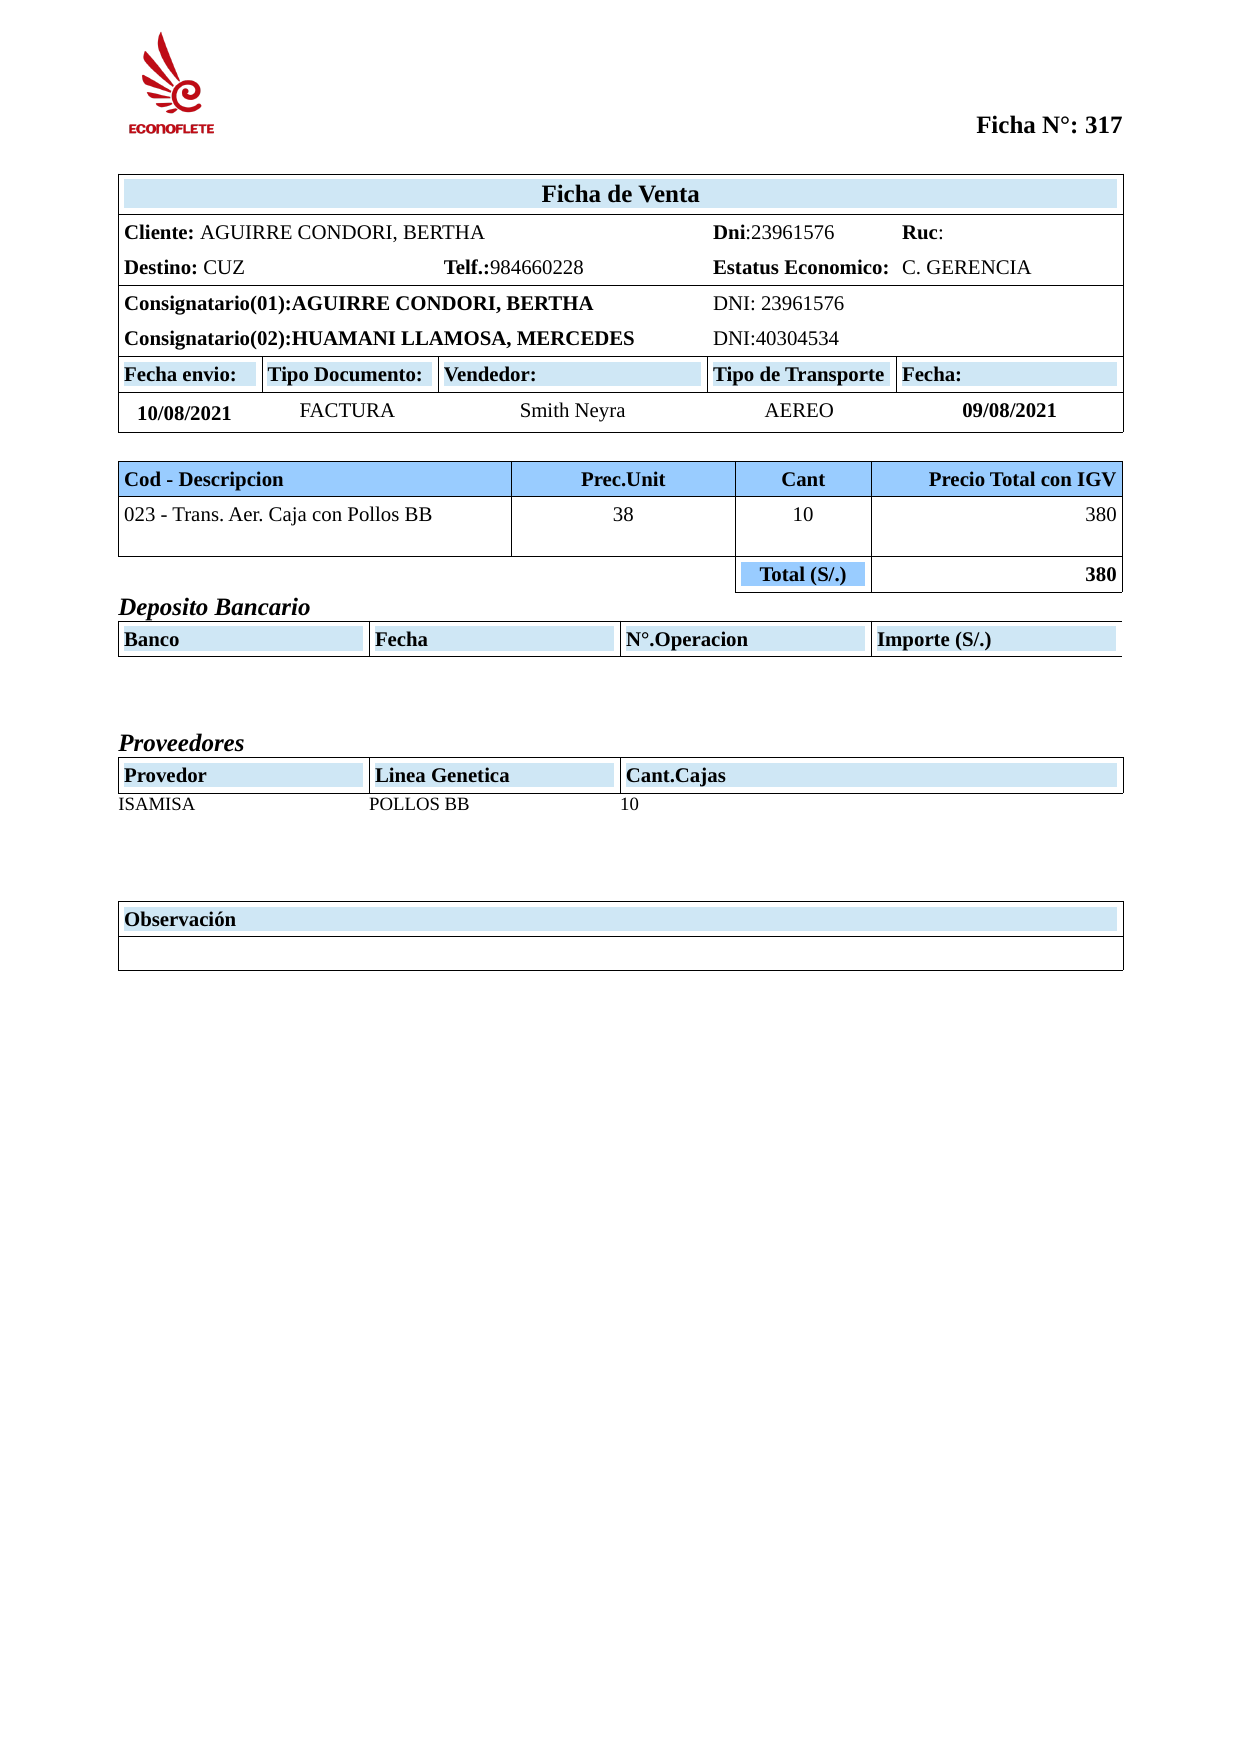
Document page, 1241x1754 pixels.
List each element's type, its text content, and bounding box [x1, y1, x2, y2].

table_cell ISAMISA [118, 794, 369, 814]
table_cell Consignatario(01):AGUIRRE CONDORI, BERTHA [119, 286, 707, 321]
table_header Provedor [119, 758, 369, 793]
table_cell DNI: 23961576 [707, 286, 1123, 321]
text Proveedores [118, 728, 1122, 757]
table_cell [620, 680, 871, 704]
table_cell [620, 836, 1123, 858]
table_cell Tipo Documento: [263, 357, 438, 392]
table_cell Destino: CUZ [119, 249, 438, 285]
table_cell Cliente: AGUIRRE CONDORI, BERTHA [119, 215, 707, 249]
table_cell Dni:23961576 [707, 215, 896, 249]
table_cell [620, 858, 1123, 879]
table_header Importe (S/.) [872, 622, 1122, 656]
table_cell Vendedor: [439, 357, 707, 392]
table_cell Fecha envio: [119, 357, 262, 392]
table_cell [511, 557, 735, 592]
table_cell 09/08/2021 [896, 393, 1123, 432]
table_cell [620, 815, 1123, 836]
table_cell [118, 680, 369, 704]
table_cell 10 [620, 794, 1123, 814]
table_cell [369, 815, 620, 836]
table_cell DNI:40304534 [707, 321, 1123, 356]
table_cell [620, 657, 871, 680]
table_cell [369, 657, 620, 680]
table_cell 380 [872, 557, 1122, 592]
table_cell [871, 680, 1122, 704]
table_cell 10/08/2021 [119, 393, 262, 432]
table_header Ficha de Venta [119, 175, 1123, 214]
table_cell [118, 858, 369, 879]
table_cell [118, 836, 369, 858]
table_header Prec.Unit [512, 462, 735, 496]
table_cell FACTURA [262, 393, 438, 432]
table_cell [118, 557, 511, 592]
table_header Cod - Descripcion [119, 462, 511, 496]
table_cell 10 [736, 497, 871, 556]
table_header Observación [119, 902, 1123, 936]
table_cell [369, 680, 620, 704]
table_cell [118, 879, 369, 901]
table_cell [118, 705, 369, 728]
table_header Fecha [370, 622, 620, 656]
table_cell POLLOS BB [369, 794, 620, 814]
table_cell [118, 657, 369, 680]
table_cell [620, 705, 871, 728]
table_cell C. GERENCIA [896, 249, 1123, 285]
table_cell [620, 879, 1123, 901]
table_cell [118, 815, 369, 836]
table_cell [871, 657, 1122, 680]
text Deposito Bancario [118, 592, 1122, 621]
table_header N°.Operacion [621, 622, 871, 656]
table_cell Total (S/.) [736, 557, 871, 592]
table_header Banco [119, 622, 369, 656]
table_cell AEREO [707, 393, 896, 432]
table_header Cant.Cajas [621, 758, 1123, 793]
table_header Linea Genetica [370, 758, 620, 793]
table_cell [871, 705, 1122, 728]
table_cell Smith Neyra [438, 393, 707, 432]
table_cell [369, 858, 620, 879]
table_cell Tipo de Transporte [708, 357, 896, 392]
table_cell Telf.:984660228 [438, 249, 707, 285]
table_header Cant [736, 462, 871, 496]
table_header Precio Total con IGV [872, 462, 1122, 496]
table_cell [369, 836, 620, 858]
table_cell Ruc: [896, 215, 1123, 249]
table_cell 380 [872, 497, 1122, 556]
table_cell [119, 937, 1123, 969]
table_cell [369, 879, 620, 901]
table_cell Fecha: [897, 357, 1123, 392]
table_cell 023 - Trans. Aer. Caja con Pollos BB [119, 497, 511, 556]
table_cell Consignatario(02):HUAMANI LLAMOSA, MERCEDES [119, 321, 707, 356]
table_cell [369, 705, 620, 728]
table_cell Estatus Economico: [707, 249, 896, 285]
table_cell 38 [512, 497, 735, 556]
picture [118, 31, 225, 134]
